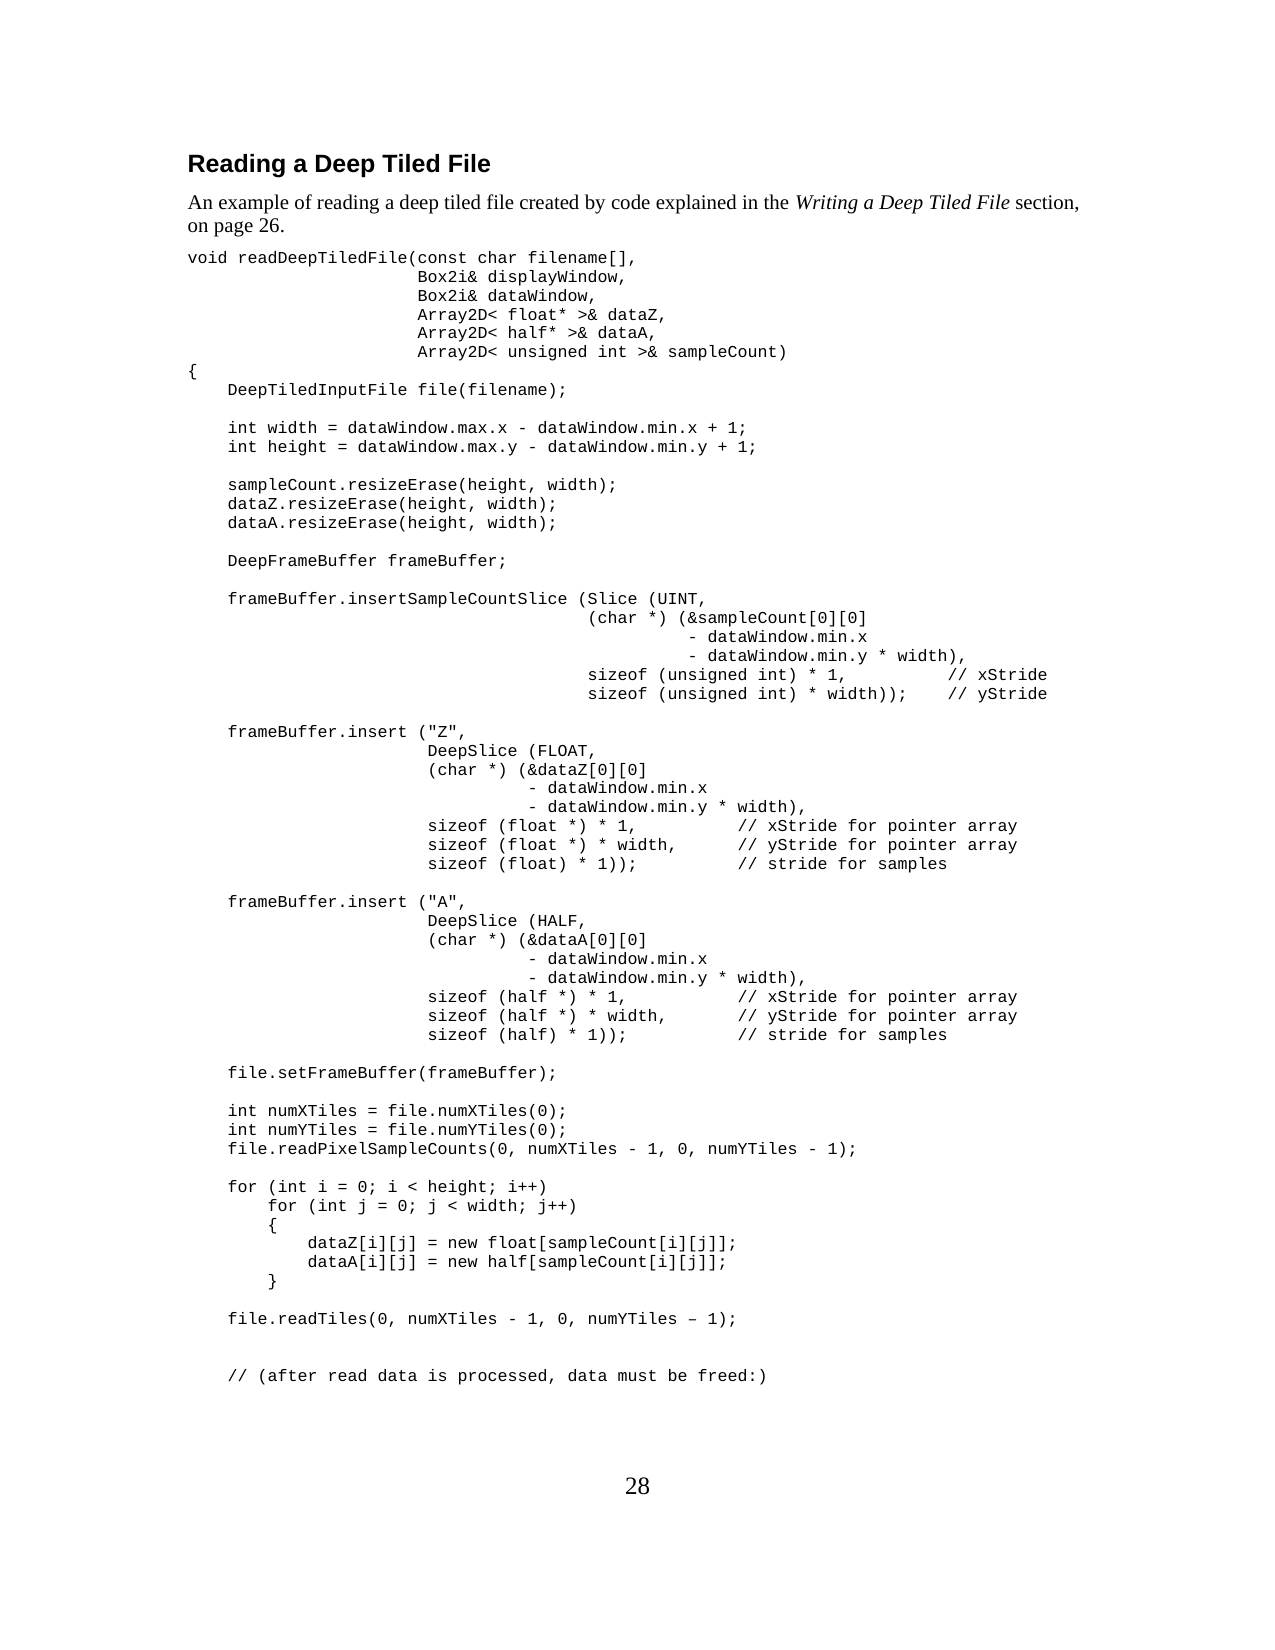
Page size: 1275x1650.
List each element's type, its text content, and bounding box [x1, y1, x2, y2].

subtitle Reading a Deep Tiled File [187, 150, 1087, 178]
text void readDeepTiledFile(const char filename[], [187, 249, 1087, 268]
text int height = dataWindow.max.y - dataWindow.min.y + 1; [187, 439, 1087, 458]
text file.readPixelSampleCounts(0, numXTiles - 1, 0, numYTiles - 1); [187, 1140, 1087, 1159]
text { [187, 1216, 1087, 1235]
text sizeof (float *) * 1, // xStride for pointer array [187, 818, 1087, 837]
text - dataWindow.min.x [187, 628, 1087, 647]
text file.readTiles(0, numXTiles - 1, 0, numYTiles – 1); [187, 1311, 1087, 1330]
text for (int j = 0; j < width; j++) [187, 1197, 1087, 1216]
text DeepFrameBuffer frameBuffer; [187, 552, 1087, 571]
text sampleCount.resizeErase(height, width); [187, 477, 1087, 496]
text DeepSlice (FLOAT, [187, 742, 1087, 761]
text DeepSlice (HALF, [187, 913, 1087, 932]
text An example of reading a deep tiled file created by code explained in the Writing a Deep Tiled File section, on page 26. [187, 191, 1087, 237]
text dataZ[i][j] = new float[sampleCount[i][j]]; [187, 1235, 1087, 1254]
text (char *) (&dataA[0][0] [187, 932, 1087, 951]
text dataA[i][j] = new half[sampleCount[i][j]]; [187, 1254, 1087, 1273]
text int width = dataWindow.max.x - dataWindow.min.x + 1; [187, 420, 1087, 439]
text { [187, 363, 1087, 382]
text - dataWindow.min.y * width), [187, 969, 1087, 988]
text int numXTiles = file.numXTiles(0); [187, 1102, 1087, 1121]
text - dataWindow.min.y * width), [187, 799, 1087, 818]
text // (after read data is processed, data must be freed:) [187, 1368, 1087, 1387]
text Box2i& displayWindow, [187, 268, 1087, 287]
text (char *) (&dataZ[0][0] [187, 761, 1087, 780]
text int numYTiles = file.numYTiles(0); [187, 1121, 1087, 1140]
text sizeof (float *) * width, // yStride for pointer array [187, 837, 1087, 856]
text for (int i = 0; i < height; i++) [187, 1178, 1087, 1197]
text - dataWindow.min.y * width), [187, 647, 1087, 666]
text sizeof (half) * 1)); // stride for samples [187, 1026, 1087, 1045]
text frameBuffer.insertSampleCountSlice (Slice (UINT, [187, 590, 1087, 609]
text frameBuffer.insert ("Z", [187, 723, 1087, 742]
text } [187, 1273, 1087, 1292]
text Array2D< float* >& dataZ, [187, 306, 1087, 325]
text dataZ.resizeErase(height, width); [187, 496, 1087, 514]
text dataA.resizeErase(height, width); [187, 514, 1087, 533]
text - dataWindow.min.x [187, 951, 1087, 969]
text Array2D< half* >& dataA, [187, 325, 1087, 344]
text sizeof (unsigned int) * 1, // xStride [187, 666, 1087, 685]
text sizeof (half *) * 1, // xStride for pointer array [187, 988, 1087, 1007]
text frameBuffer.insert ("A", [187, 894, 1087, 913]
text - dataWindow.min.x [187, 780, 1087, 799]
text Box2i& dataWindow, [187, 287, 1087, 306]
text file.setFrameBuffer(frameBuffer); [187, 1064, 1087, 1083]
text sizeof (float) * 1)); // stride for samples [187, 856, 1087, 875]
text (char *) (&sampleCount[0][0] [187, 609, 1087, 628]
text sizeof (unsigned int) * width)); // yStride [187, 685, 1087, 704]
text sizeof (half *) * width, // yStride for pointer array [187, 1007, 1087, 1026]
text DeepTiledInputFile file(filename); [187, 382, 1087, 401]
text Array2D< unsigned int >& sampleCount) [187, 344, 1087, 363]
